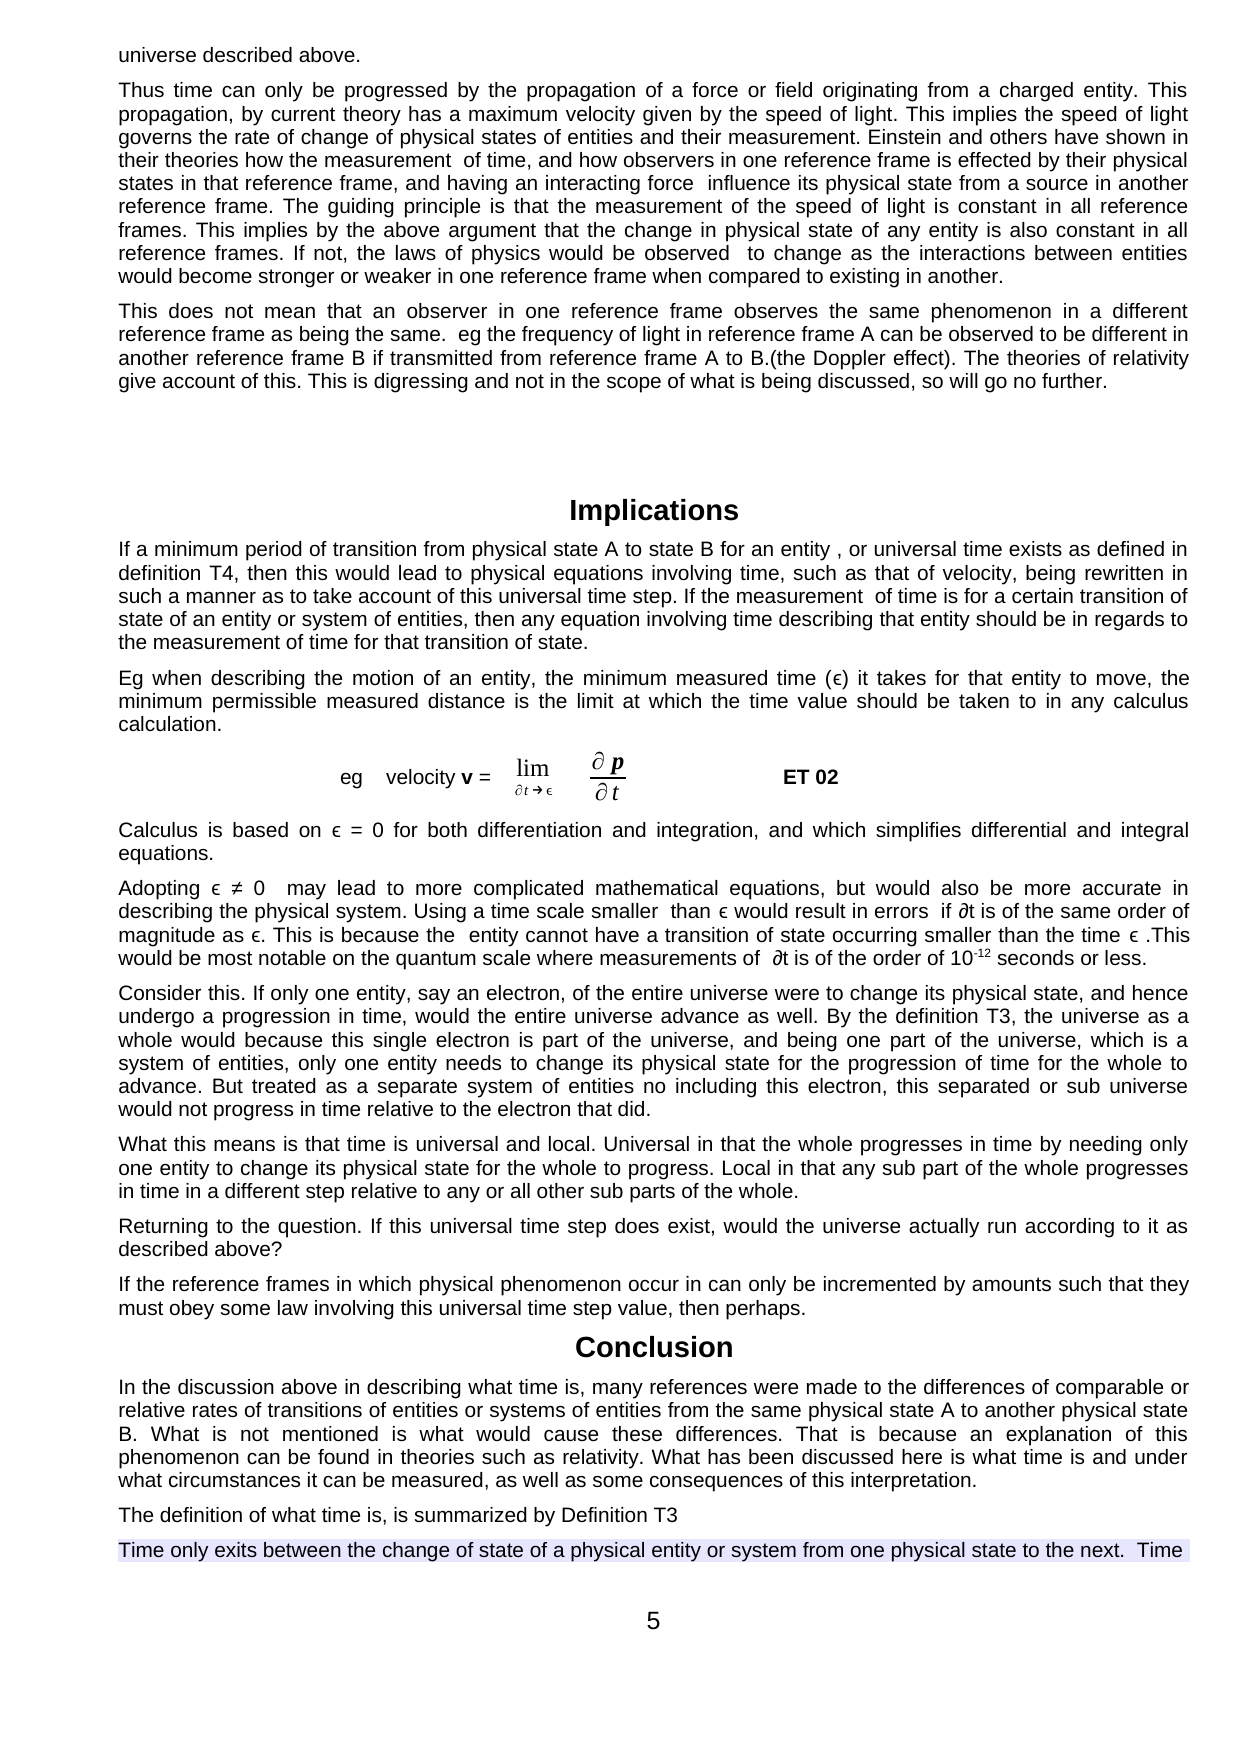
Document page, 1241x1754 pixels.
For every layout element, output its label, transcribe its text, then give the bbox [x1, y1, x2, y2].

text Conclusion [118, 1331, 1190, 1364]
text Returning to the question. If this universal time step does exist, would the universe actually run according to it as described above? [118, 1214, 1190, 1261]
text If the reference frames in which physical phenomenon occur in can only be incremented by amounts such that they must obey some law involving this universal time step value, then perhaps. [118, 1273, 1190, 1319]
text universe described above. [118, 44, 1190, 67]
text Adopting ϵ ≠ 0 may lead to more complicated mathematical equations, but would also be more accurate in describing the physical system. Using a time scale smaller than ϵ would result in errors if ∂t is of the same order of magnitude as ϵ. This is because the entity cannot have a transition of state occurring smaller than the time ϵ .This would be most notable on the quantum scale where measurements of ∂t is of the order of 10-12 seconds or less. [118, 877, 1190, 970]
text In the discussion above in describing what time is, many references were made to the differences of comparable or relative rates of transitions of entities or systems of entities from the same physical state A to another physical state B. What is not mentioned is what would cause these differences. That is because an explanation of this phenomenon can be found in theories such as relativity. What has been discussed here is what time is and under what circumstances it can be measured, as well as some consequences of this interpretation. [118, 1376, 1190, 1492]
text The definition of what time is, is summarized by Definition T3 [118, 1504, 1190, 1527]
text Eg when describing the motion of an entity, the minimum measured time (ϵ) it takes for that entity to move, the minimum permissible measured distance is the limit at which the time value should be taken to in any calculus calculation. [118, 666, 1190, 736]
text Consider this. If only one entity, say an electron, of the entire universe were to change its physical state, and hence undergo a progression in time, would the entire universe advance as well. By the definition T3, the universe as a whole would because this single electron is part of the universe, and being one part of the universe, which is a system of entities, only one entity needs to change its physical state for the progression of time for the whole to advance. But treated as a separate system of entities no including this electron, this separated or sub universe would not progress in time relative to the electron that did. [118, 982, 1190, 1121]
text Implications [118, 493, 1190, 526]
text Time only exits between the change of state of a physical entity or system from one physical state to the next. Time [118, 1539, 1190, 1562]
text Calculus is based on ϵ = 0 for both differentiation and integration, and which simplifies differential and integral equations. [118, 818, 1190, 865]
text This does not mean that an observer in one reference frame observes the same phenomenon in a different reference frame as being the same. eg the frequency of light in reference frame A can be observed to be different in another reference frame B if transmitted from reference frame A to B.(the Doppler effect). The theories of relativity give account of this. This is digressing and not in the scope of what is being discussed, so will go no further. [118, 300, 1190, 393]
text What this means is that time is universal and local. Universal in that the whole progresses in time by needing only one entity to change its physical state for the whole to progress. Local in that any sub part of the whole progresses in time in a different step relative to any or all other sub parts of the whole. [118, 1133, 1190, 1203]
text eg velocity v = ET 02 [118, 748, 1190, 807]
text Thus time can only be progressed by the propagation of a force or field originating from a charged entity. This propagation, by current theory has a maximum velocity given by the speed of light. This implies the speed of light governs the rate of change of physical states of entities and their measurement. Einstein and others have shown in their theories how the measurement of time, and how observers in one reference frame is effected by their physical states in that reference frame, and having an interacting force influence its physical state from a source in another reference frame. The guiding principle is that the measurement of the speed of light is constant in all reference frames. This implies by the above argument that the change in physical state of any entity is also constant in all reference frames. If not, the laws of physics would be observed to change as the interactions between entities would become stronger or weaker in one reference frame when compared to existing in another. [118, 79, 1190, 288]
text If a minimum period of transition from physical state A to state B for an entity , or universal time exists as defined in definition T4, then this would lead to physical equations involving time, such as that of velocity, being rewritten in such a manner as to take account of this universal time step. If the measurement of time is for a certain transition of state of an entity or system of entities, then any equation involving time describing that entity should be in regards to the measurement of time for that transition of state. [118, 538, 1190, 654]
